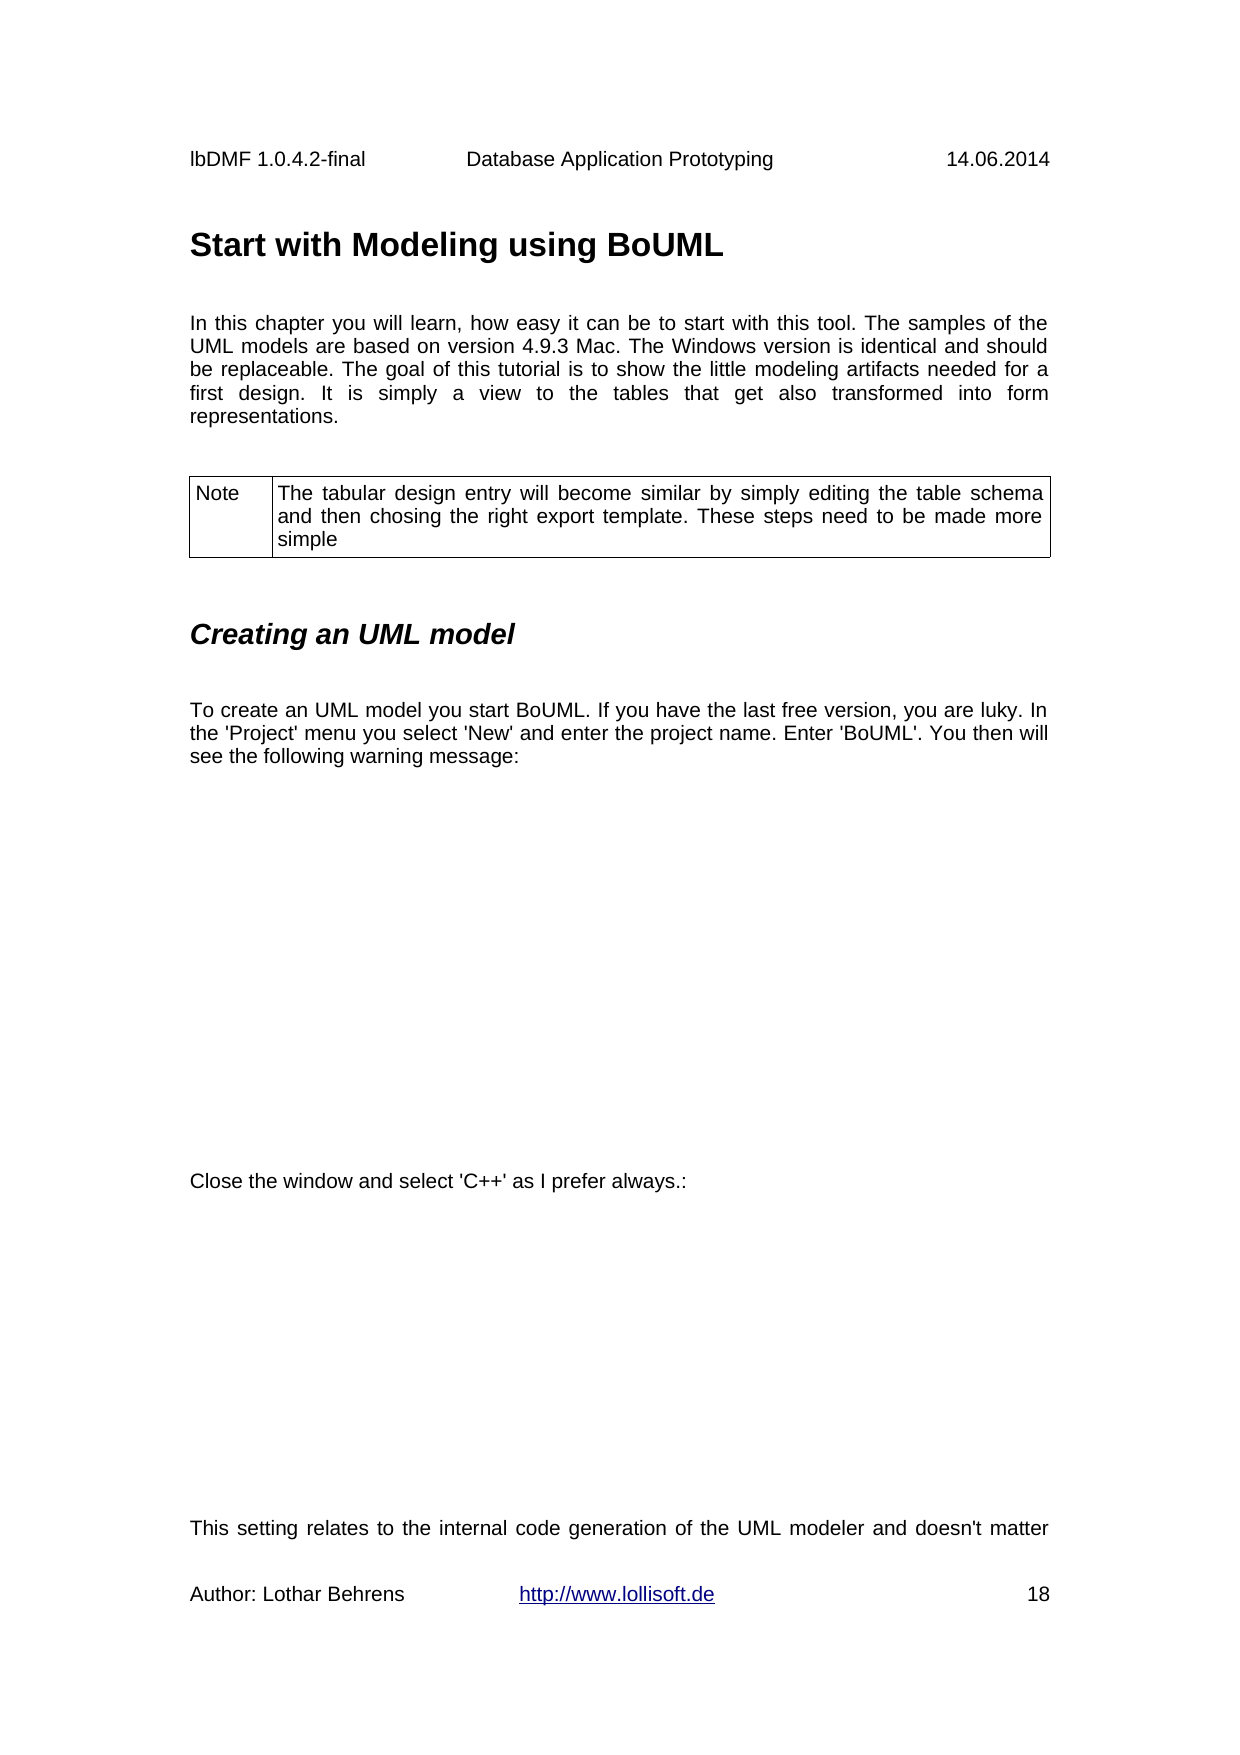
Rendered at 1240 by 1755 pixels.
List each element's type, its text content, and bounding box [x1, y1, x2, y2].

text In this chapter you will learn, how easy it can be to start with this tool. The samples of the UML models are based on version 4.9.3 Mac. The Windows version is identical and should be replaceable. The goal of this tutorial is to show the little modeling artifacts needed for a first design. It is simply a view to the tables that get also transformed into form representations. [189, 311, 1050, 427]
table_header Note [190, 477, 272, 557]
text To create an UML model you start BoUML. If you have the last free version, you are luky. In the 'Project' menu you select 'New' and enter the project name. Enter 'BoUML'. You then will see the following warning message: [189, 699, 1050, 768]
text This setting relates to the internal code generation of the UML modeler and doesn't matter [189, 1517, 1050, 1540]
subtitle Start with Modeling using BoUML [189, 226, 1050, 263]
subtitle Creating an UML model [189, 618, 1050, 650]
table_header The tabular design entry will become similar by simply editing the table schema and then chosing the right export template. These steps need to be made more simple [273, 477, 1050, 557]
text Close the window and select 'C++' as I prefer always.: [189, 1169, 1050, 1192]
